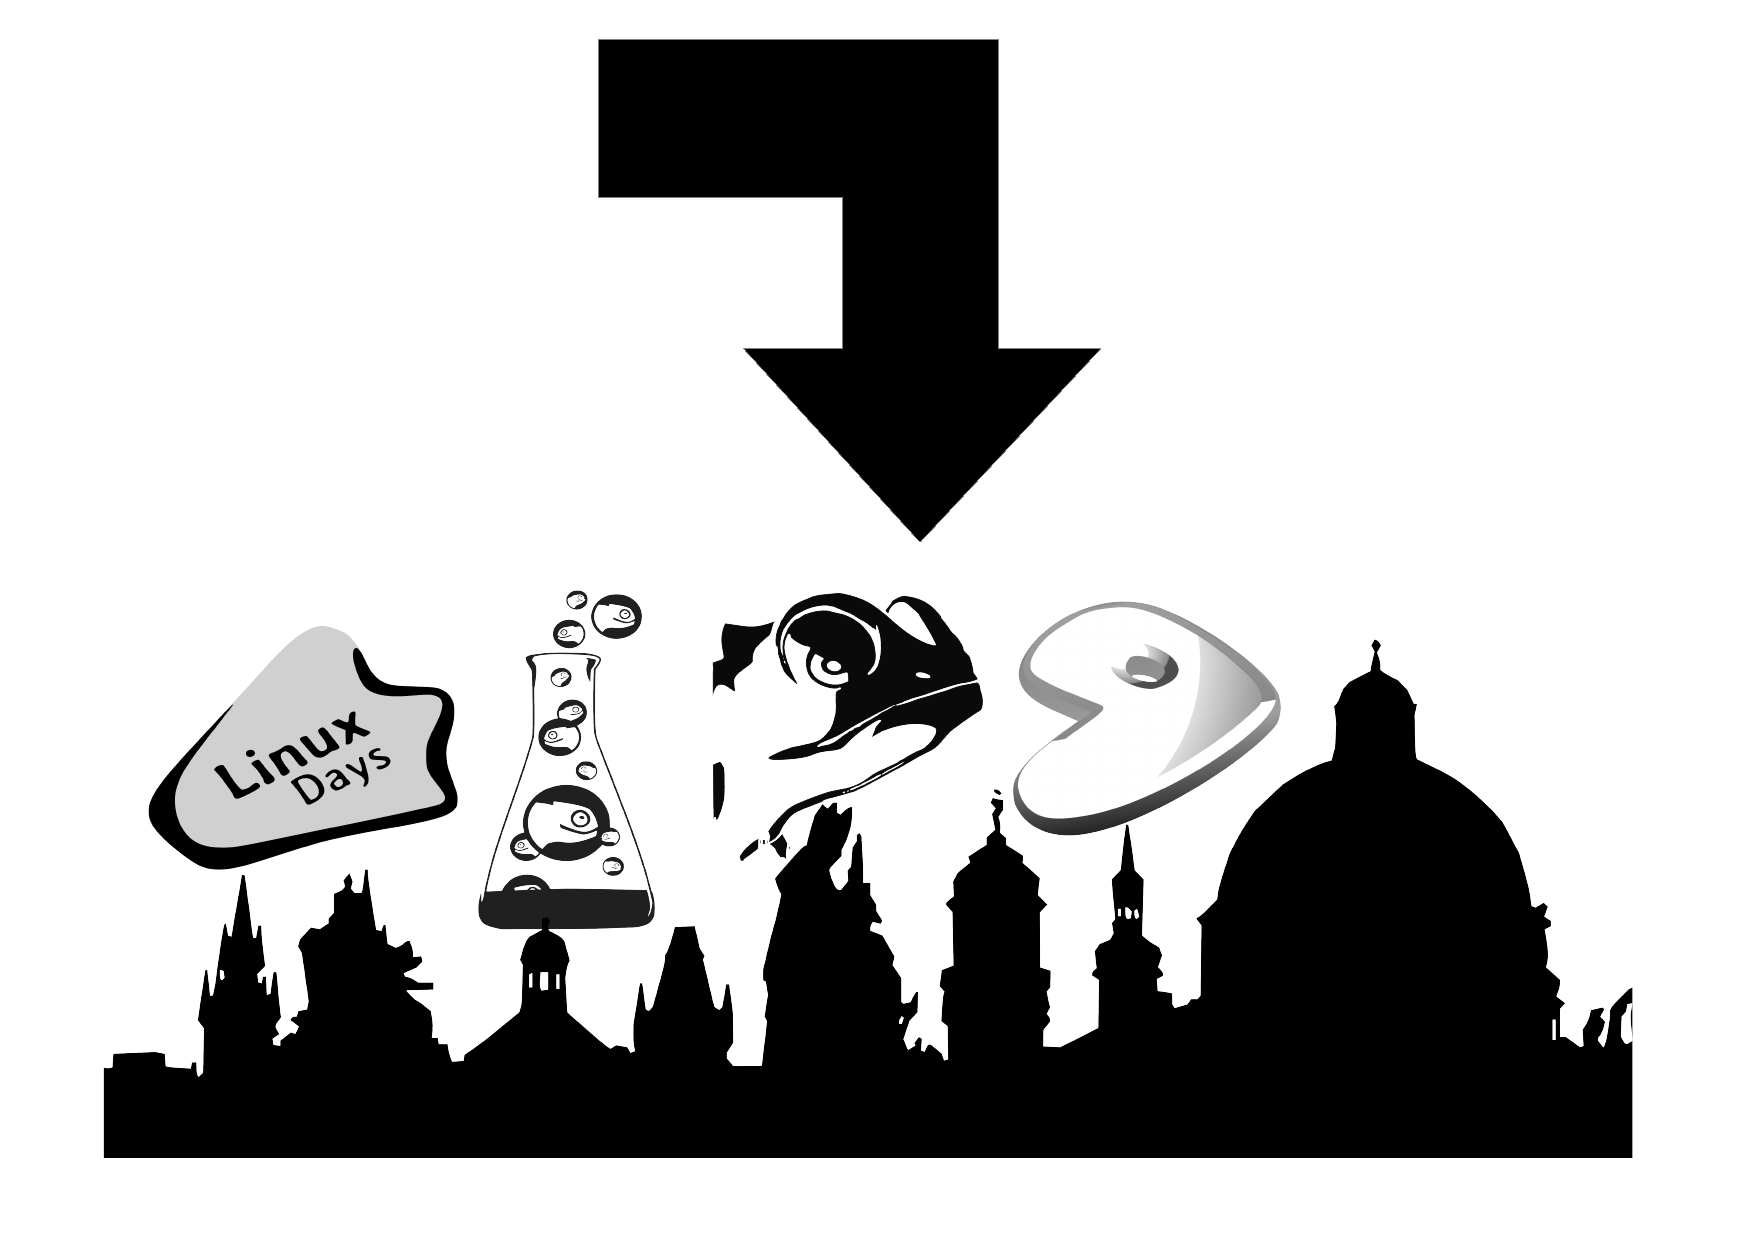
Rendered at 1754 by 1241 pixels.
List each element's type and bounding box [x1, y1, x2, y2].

picture [103, 575, 1633, 1158]
